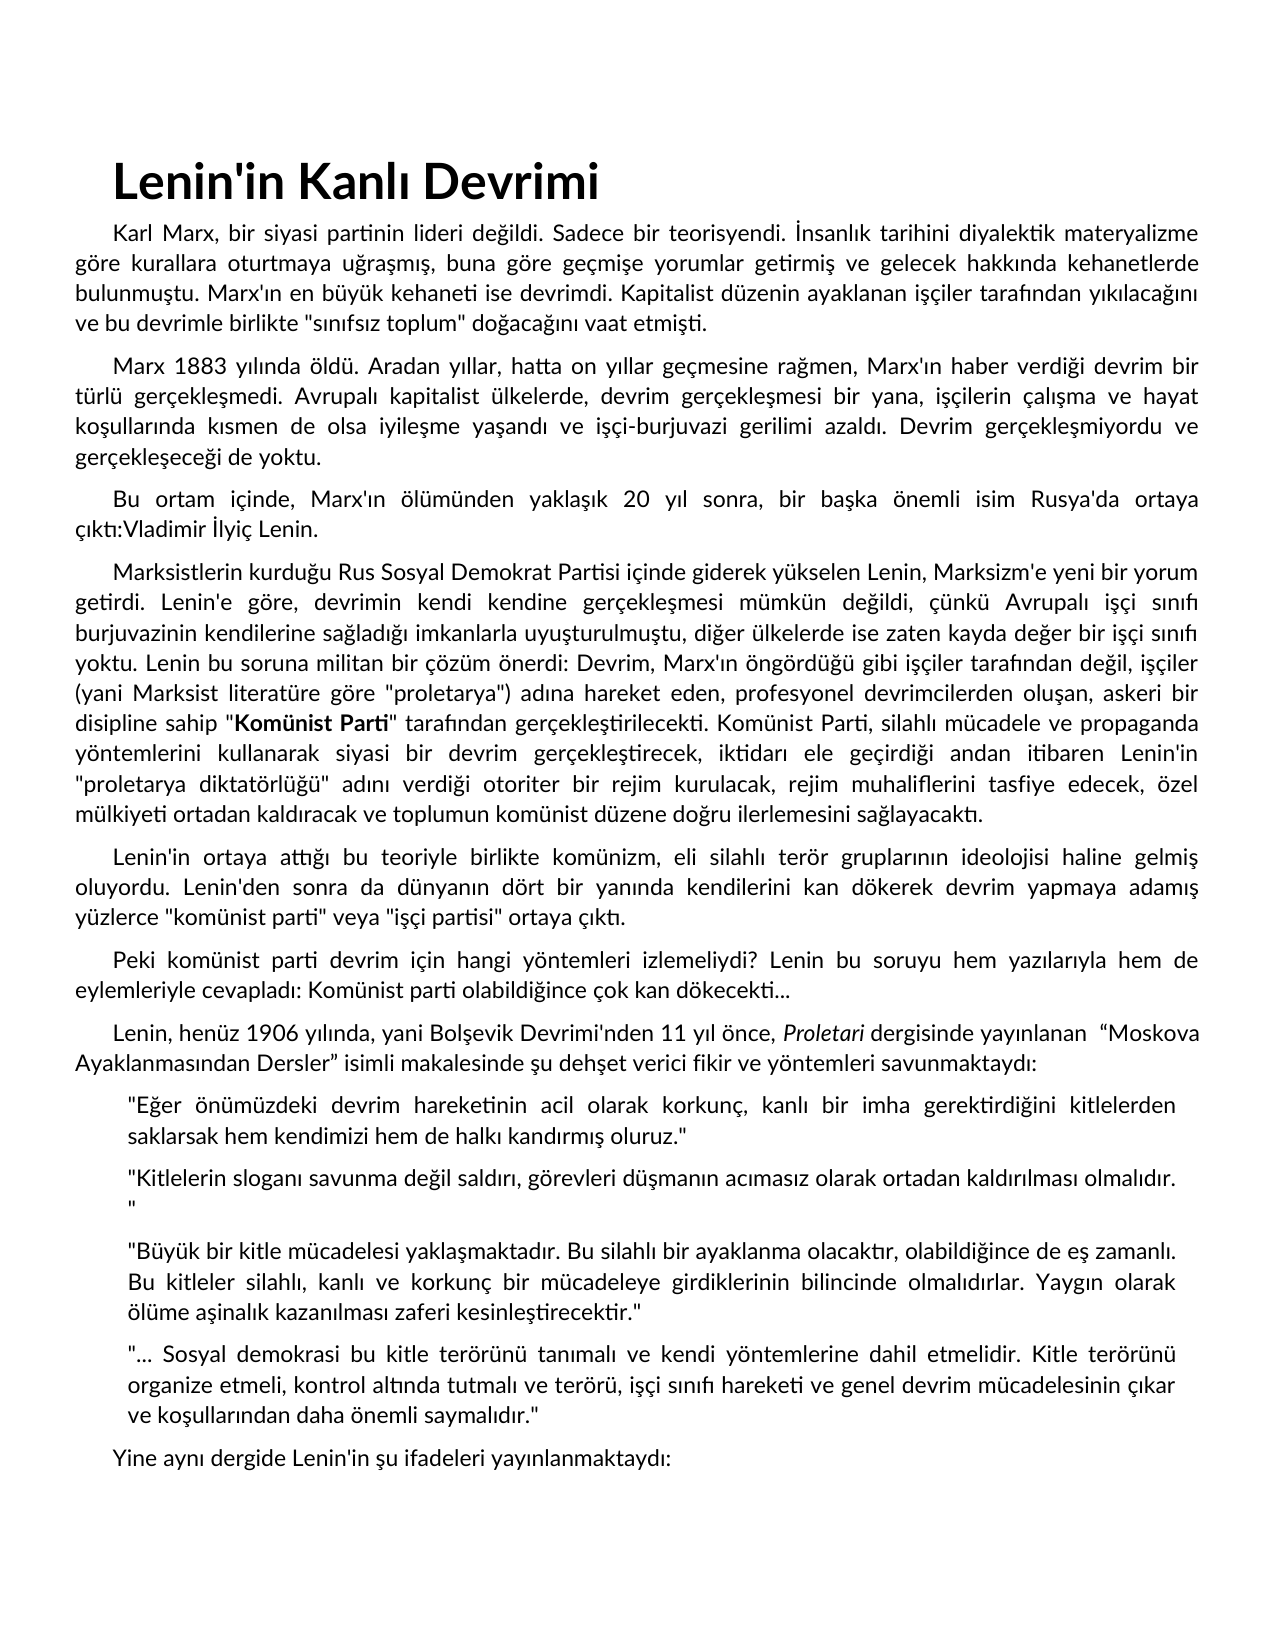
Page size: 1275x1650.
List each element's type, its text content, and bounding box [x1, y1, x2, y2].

text Bu ortam içinde, Marx'ın ölümünden yaklaşık 20 yıl sonra, bir başka önemli isim Rusya'da ortaya çıktı:Vladimir İlyiç Lenin. [75, 485, 1200, 543]
text Peki komünist parti devrim için hangi yöntemleri izlemeliydi? Lenin bu soruyu hem yazılarıyla hem de eylemleriyle cevapladı: Komünist parti olabildiğince çok kan dökecekti... [75, 945, 1200, 1003]
text Lenin'in ortaya attığı bu teoriyle birlikte komünizm, eli silahlı terör gruplarının ideolojisi haline gelmiş oluyordu. Lenin'den sonra da dünyanın dört bir yanında kendilerini kan dökerek devrim yapmaya adamış yüzlerce "komünist parti" veya "işçi partisi" ortaya çıktı. [75, 842, 1200, 930]
text Karl Marx, bir siyasi partinin lideri değildi. Sadece bir teorisyendi. İnsanlık tarihini diyalektik materyalizme göre kurallara oturtmaya uğraşmış, buna göre geçmişe yorumlar getirmiş ve gelecek hakkında kehanetlerde bulunmuştu. Marx'ın en büyük kehaneti ise devrimdi. Kapitalist düzenin ayaklanan işçiler tarafından yıkılacağını ve bu devrimle birlikte "sınıfsız toplum" doğacağını vaat etmişti. [75, 218, 1200, 336]
subtitle Lenin'in Kanlı Devrimi [112, 150, 1200, 210]
text Marksistlerin kurduğu Rus Sosyal Demokrat Partisi içinde giderek yükselen Lenin, Marksizm'e yeni bir yorum getirdi. Lenin'e göre, devrimin kendi kendine gerçekleşmesi mümkün değildi, çünkü Avrupalı işçi sınıfı burjuvazinin kendilerine sağladığı imkanlarla uyuşturulmuştu, diğer ülkelerde ise zaten kayda değer bir işçi sınıfı yoktu. Lenin bu soruna militan bir çözüm önerdi: Devrim, Marx'ın öngördüğü gibi işçiler tarafından değil, işçiler (yani Marksist literatüre göre "proletarya") adına hareket eden, profesyonel devrimcilerden oluşan, askeri bir disipline sahip "Komünist Parti" tarafından gerçekleştirilecekti. Komünist Parti, silahlı mücadele ve propaganda yöntemlerini kullanarak siyasi bir devrim gerçekleştirecek, iktidarı ele geçirdiği andan itibaren Lenin'in "proletarya diktatörlüğü" adını verdiği otoriter bir rejim kurulacak, rejim muhaliflerini tasfiye edecek, özel mülkiyeti ortadan kaldıracak ve toplumun komünist düzene doğru ilerlemesini sağlayacaktı. [75, 558, 1200, 827]
text "Eğer önümüzdeki devrim hareketinin acil olarak korkunç, kanlı bir imha gerektirdiğini kitlelerden saklarsak hem kendimizi hem de halkı kandırmış oluruz." [127, 1091, 1177, 1149]
text Lenin, henüz 1906 yılında, yani Bolşevik Devrimi'nden 11 yıl önce, Proletari dergisinde yayınlanan “Moskova Ayaklanmasından Dersler” isimli makalesinde şu dehşet verici fikir ve yöntemleri savunmaktaydı: [75, 1018, 1200, 1076]
text Marx 1883 yılında öldü. Aradan yıllar, hatta on yıllar geçmesine rağmen, Marx'ın haber verdiği devrim bir türlü gerçekleşmedi. Avrupalı kapitalist ülkelerde, devrim gerçekleşmesi bir yana, işçilerin çalışma ve hayat koşullarında kısmen de olsa iyileşme yaşandı ve işçi-burjuvazi gerilimi azaldı. Devrim gerçekleşmiyordu ve gerçekleşeceği de yoktu. [75, 352, 1200, 470]
text Yine aynı dergide Lenin'in şu ifadeleri yayınlanmaktaydı: [75, 1443, 1200, 1471]
text "... Sosyal demokrasi bu kitle terörünü tanımalı ve kendi yöntemlerine dahil etmelidir. Kitle terörünü organize etmeli, kontrol altında tutmalı ve terörü, işçi sınıfı hareketi ve genel devrim mücadelesinin çıkar ve koşullarından daha önemli saymalıdır." [127, 1340, 1177, 1428]
text "Büyük bir kitle mücadelesi yaklaşmaktadır. Bu silahlı bir ayaklanma olacaktır, olabildiğince de eş zamanlı. Bu kitleler silahlı, kanlı ve korkunç bir mücadeleye girdiklerinin bilincinde olmalıdırlar. Yaygın olarak ölüme aşinalık kazanılması zaferi kesinleştirecektir." [127, 1237, 1177, 1325]
text "Kitlelerin sloganı savunma değil saldırı, görevleri düşmanın acımasız olarak ortadan kaldırılması olmalıdır. " [127, 1164, 1177, 1222]
